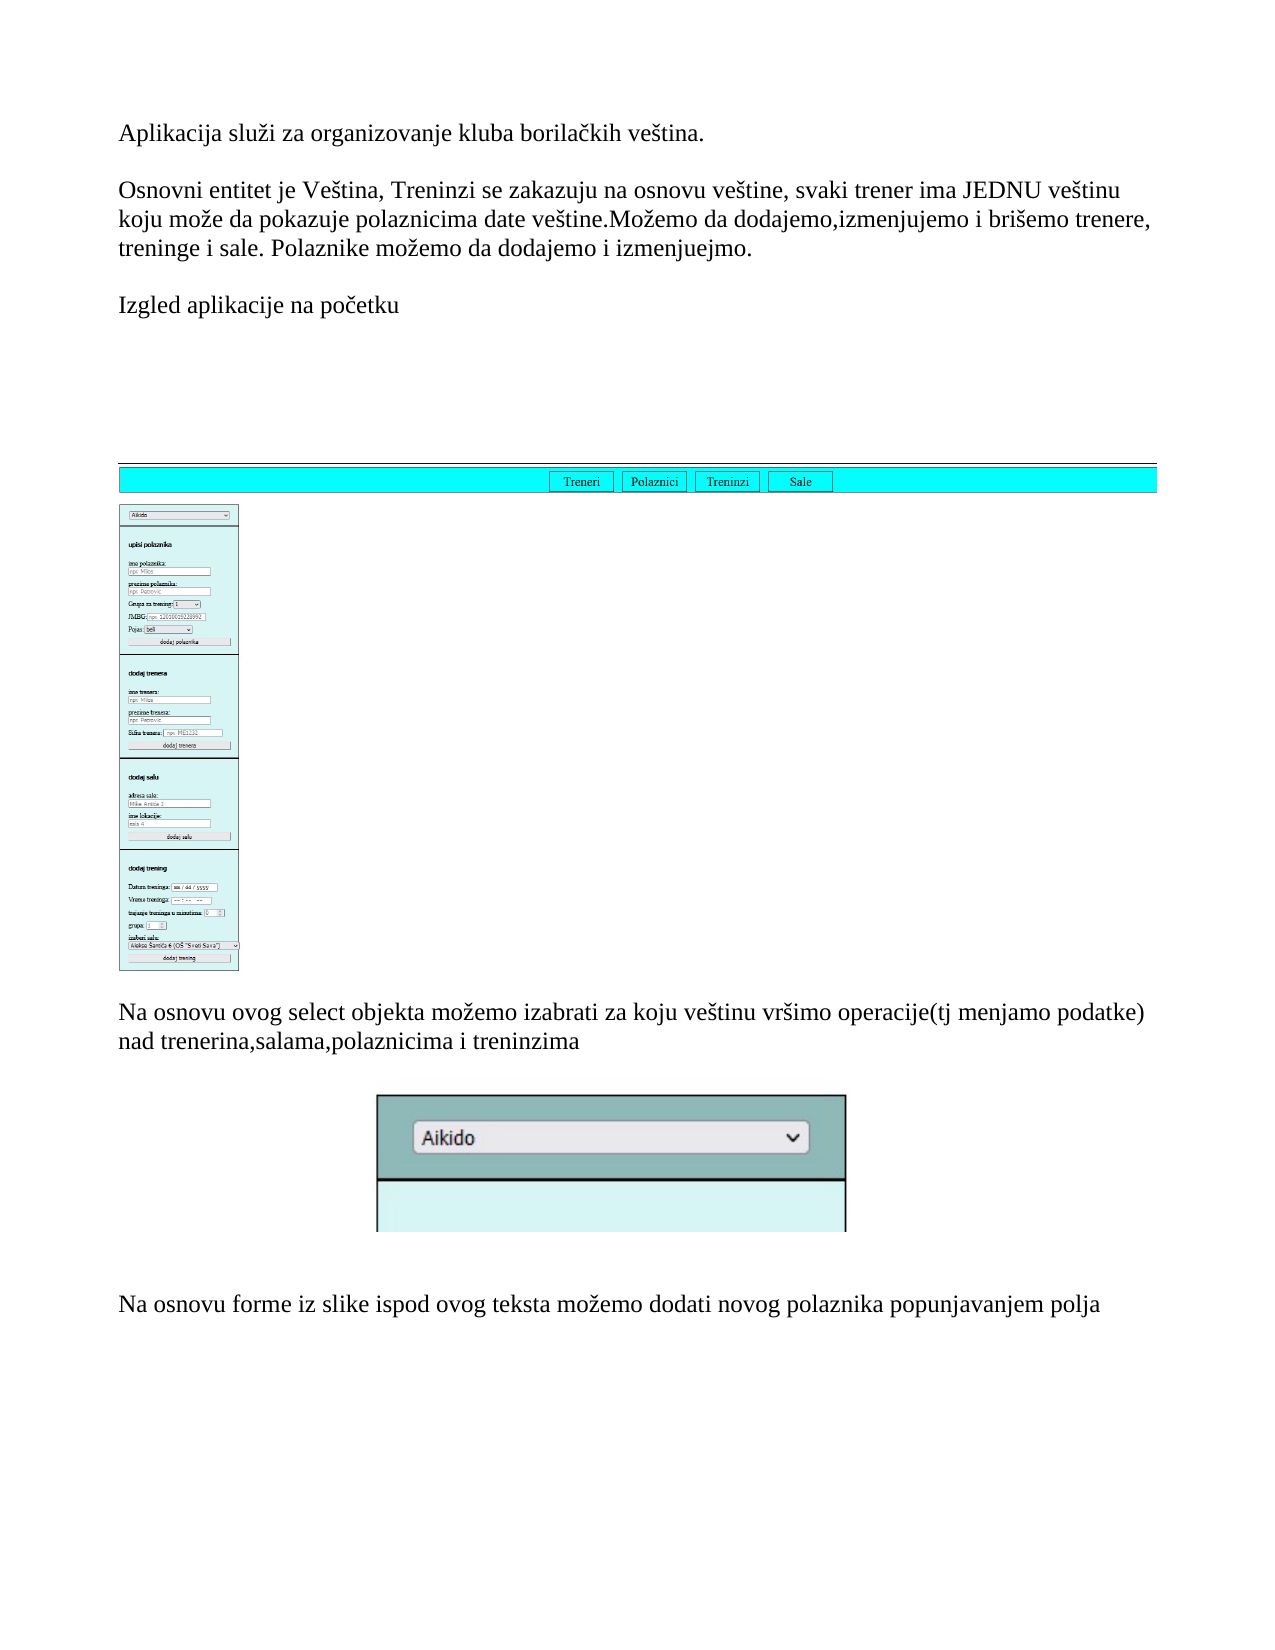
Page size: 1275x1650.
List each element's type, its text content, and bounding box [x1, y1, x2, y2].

picture [372, 1054, 903, 1232]
text Na osnovu ovog select objekta možemo izabrati za koju veštinu vršimo operacije(tj menjamo podatke) nad trenerina,salama,polaznicima i treninzima [118, 997, 1157, 1054]
text Izgled aplikacije na početku [118, 291, 1157, 319]
picture [118, 463, 1157, 997]
text Na osnovu forme iz slike ispod ovog teksta možemo dodati novog polaznika popunjavanjem polja [118, 1289, 1157, 1317]
text Aplikacija služi za organizovanje kluba borilačkih veština. [118, 118, 1157, 147]
text Osnovni entitet je Veština, Treninzi se zakazuju na osnovu veštine, svaki trener ima JEDNU veštinu koju može da pokazuje polaznicima date veštine.Možemo da dodajemo,izmenjujemo i brišemo trenere, treninge i sale. Polaznike možemo da dodajemo i izmenjuejmo. [118, 176, 1157, 262]
